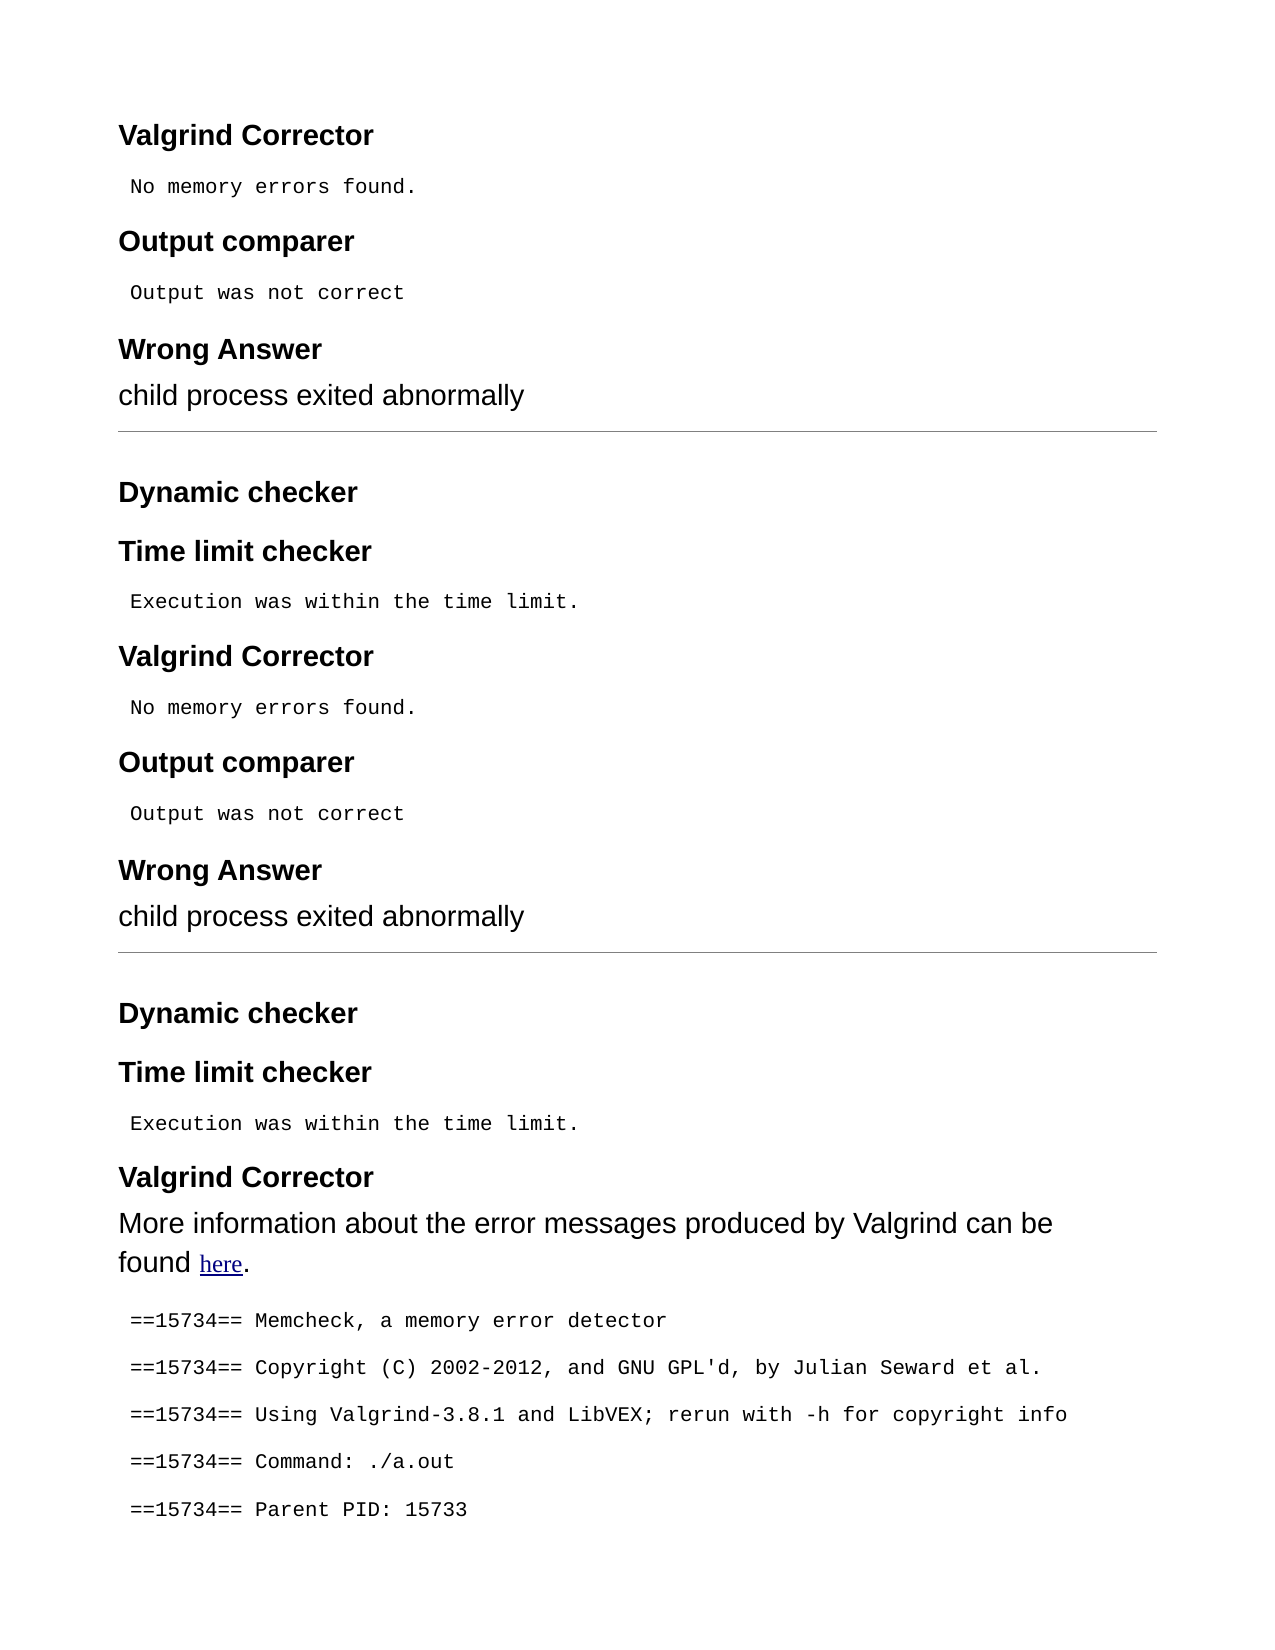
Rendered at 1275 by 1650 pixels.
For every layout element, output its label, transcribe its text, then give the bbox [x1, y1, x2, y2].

text Output was not correct [130, 282, 1145, 305]
text ==15734== Using Valgrind-3.8.1 and LibVEX; rerun with -h for copyright info [130, 1404, 1145, 1428]
subtitle Output comparer [118, 224, 1157, 257]
text No memory errors found. [130, 697, 1145, 721]
text ==15734== Memcheck, a memory error detector [130, 1310, 1145, 1333]
subtitle Valgrind Corrector [118, 639, 1157, 673]
text More information about the error messages produced by Valgrind can be found here. [118, 1206, 1157, 1278]
subtitle Wrong Answer [118, 853, 1157, 886]
subtitle Output comparer [118, 745, 1157, 778]
subtitle Dynamic checker [118, 475, 1157, 508]
text Output was not correct [130, 803, 1145, 826]
text Execution was within the time limit. [130, 1112, 1145, 1136]
text ==15734== Command: ./a.out [130, 1451, 1145, 1475]
subtitle Valgrind Corrector [118, 1160, 1157, 1194]
text No memory errors found. [130, 176, 1145, 199]
text child process exited abnormally [118, 378, 1157, 411]
subtitle Wrong Answer [118, 332, 1157, 365]
text Execution was within the time limit. [130, 591, 1145, 615]
subtitle Valgrind Corrector [118, 118, 1157, 152]
subtitle Time limit checker [118, 533, 1157, 567]
subtitle Dynamic checker [118, 996, 1157, 1030]
text child process exited abnormally [118, 899, 1157, 932]
text ==15734== Parent PID: 15733 [130, 1499, 1145, 1522]
subtitle Time limit checker [118, 1055, 1157, 1088]
text ==15734== Copyright (C) 2002-2012, and GNU GPL'd, by Julian Seward et al. [130, 1357, 1145, 1381]
